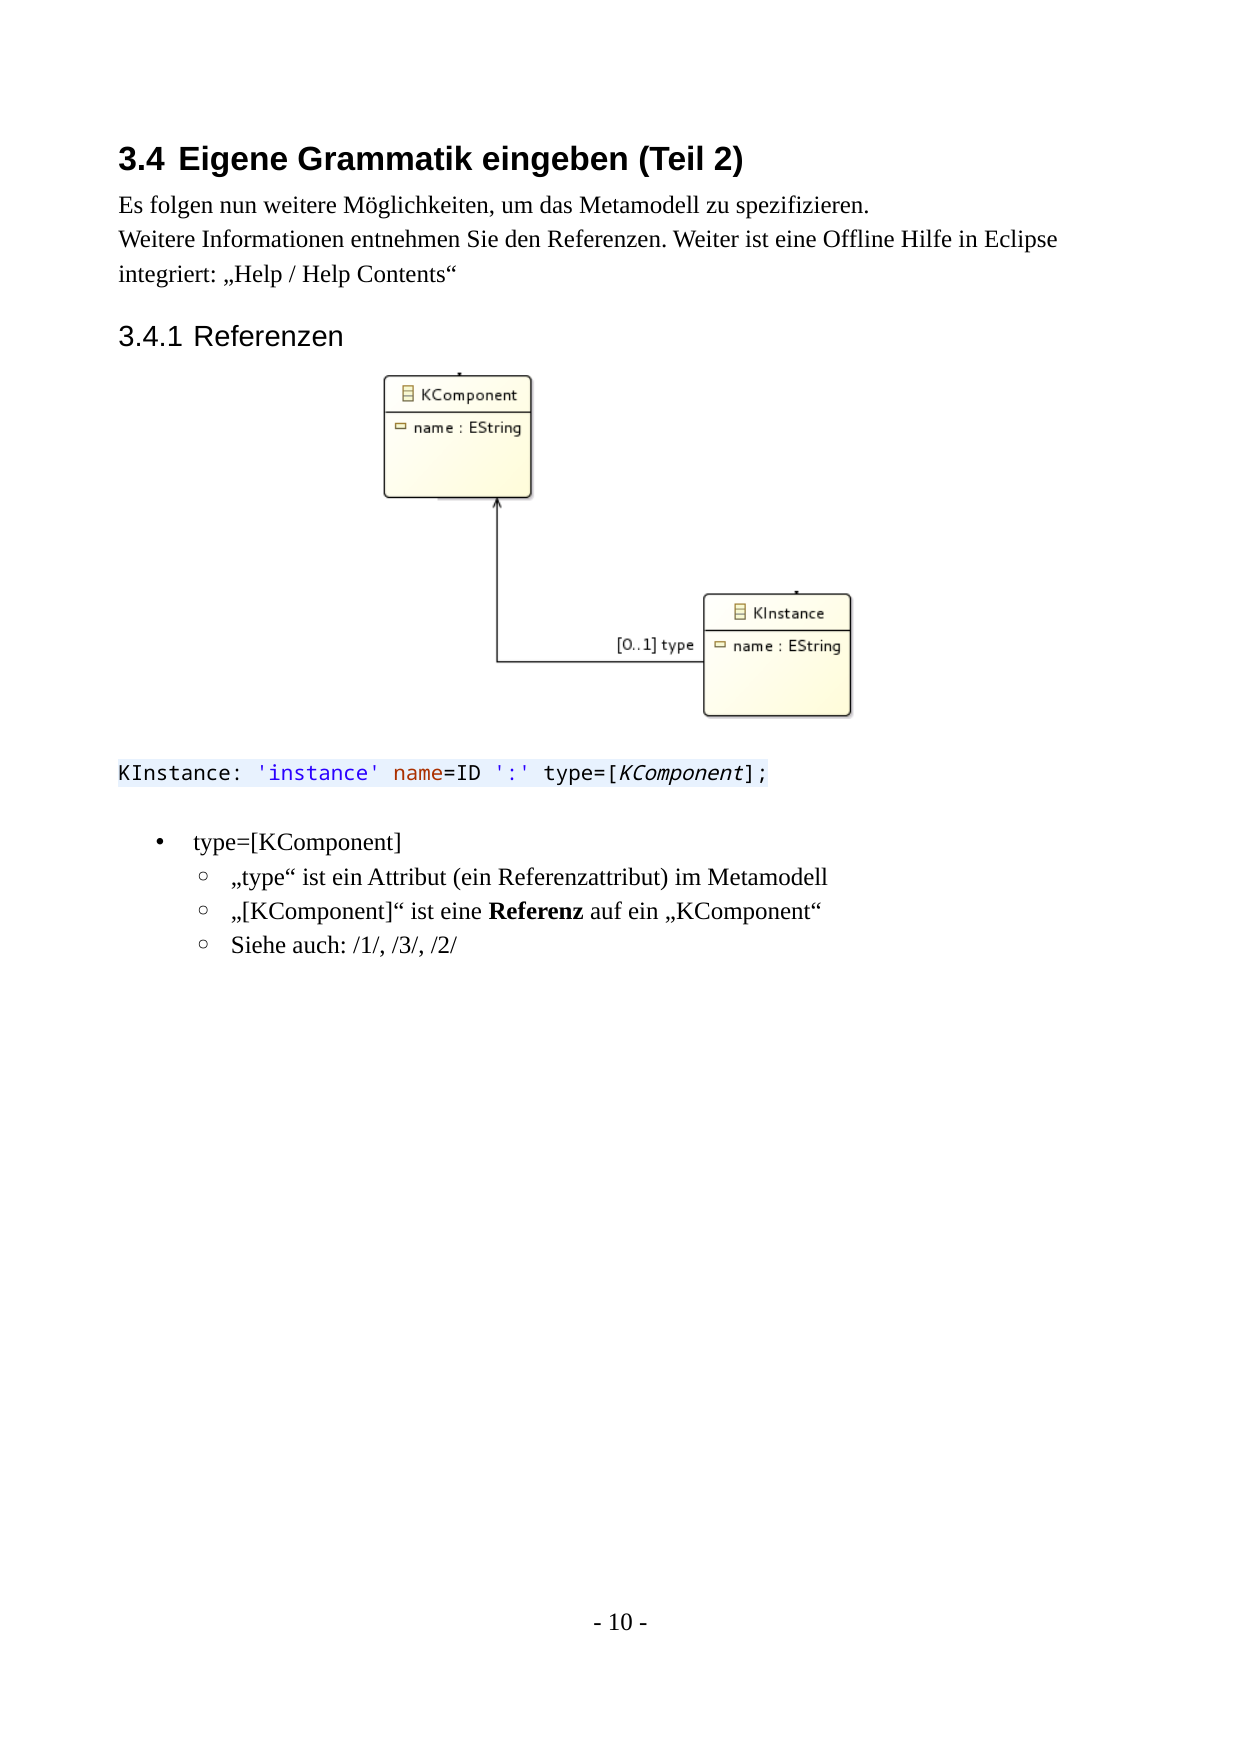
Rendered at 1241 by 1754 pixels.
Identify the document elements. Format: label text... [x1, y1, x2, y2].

list „[KComponent]“ ist eine Referenz auf ein „KComponent“ [193, 896, 1122, 925]
subtitle Referenzen [118, 318, 1122, 352]
text Es folgen nun weitere Möglichkeiten, um das Metamodell zu spezifizieren. [118, 190, 1122, 219]
list type=[KComponent] [156, 827, 1122, 856]
list Siehe auch: /1/, /3/, /2/ [193, 931, 1122, 959]
text KInstance: 'instance' name=ID ':' type=[KComponent]; [118, 758, 1122, 787]
text Weitere Informationen entnehmen Sie den Referenzen. Weiter ist eine Offline Hilfe in Eclipse integriert: „Help / Help Contents“ [118, 224, 1122, 288]
list „type“ ist ein Attribut (ein Referenzattribut) im Metamodell [193, 862, 1122, 890]
subtitle Eigene Grammatik eingeben (Teil 2) [118, 139, 1122, 178]
picture [360, 364, 880, 719]
